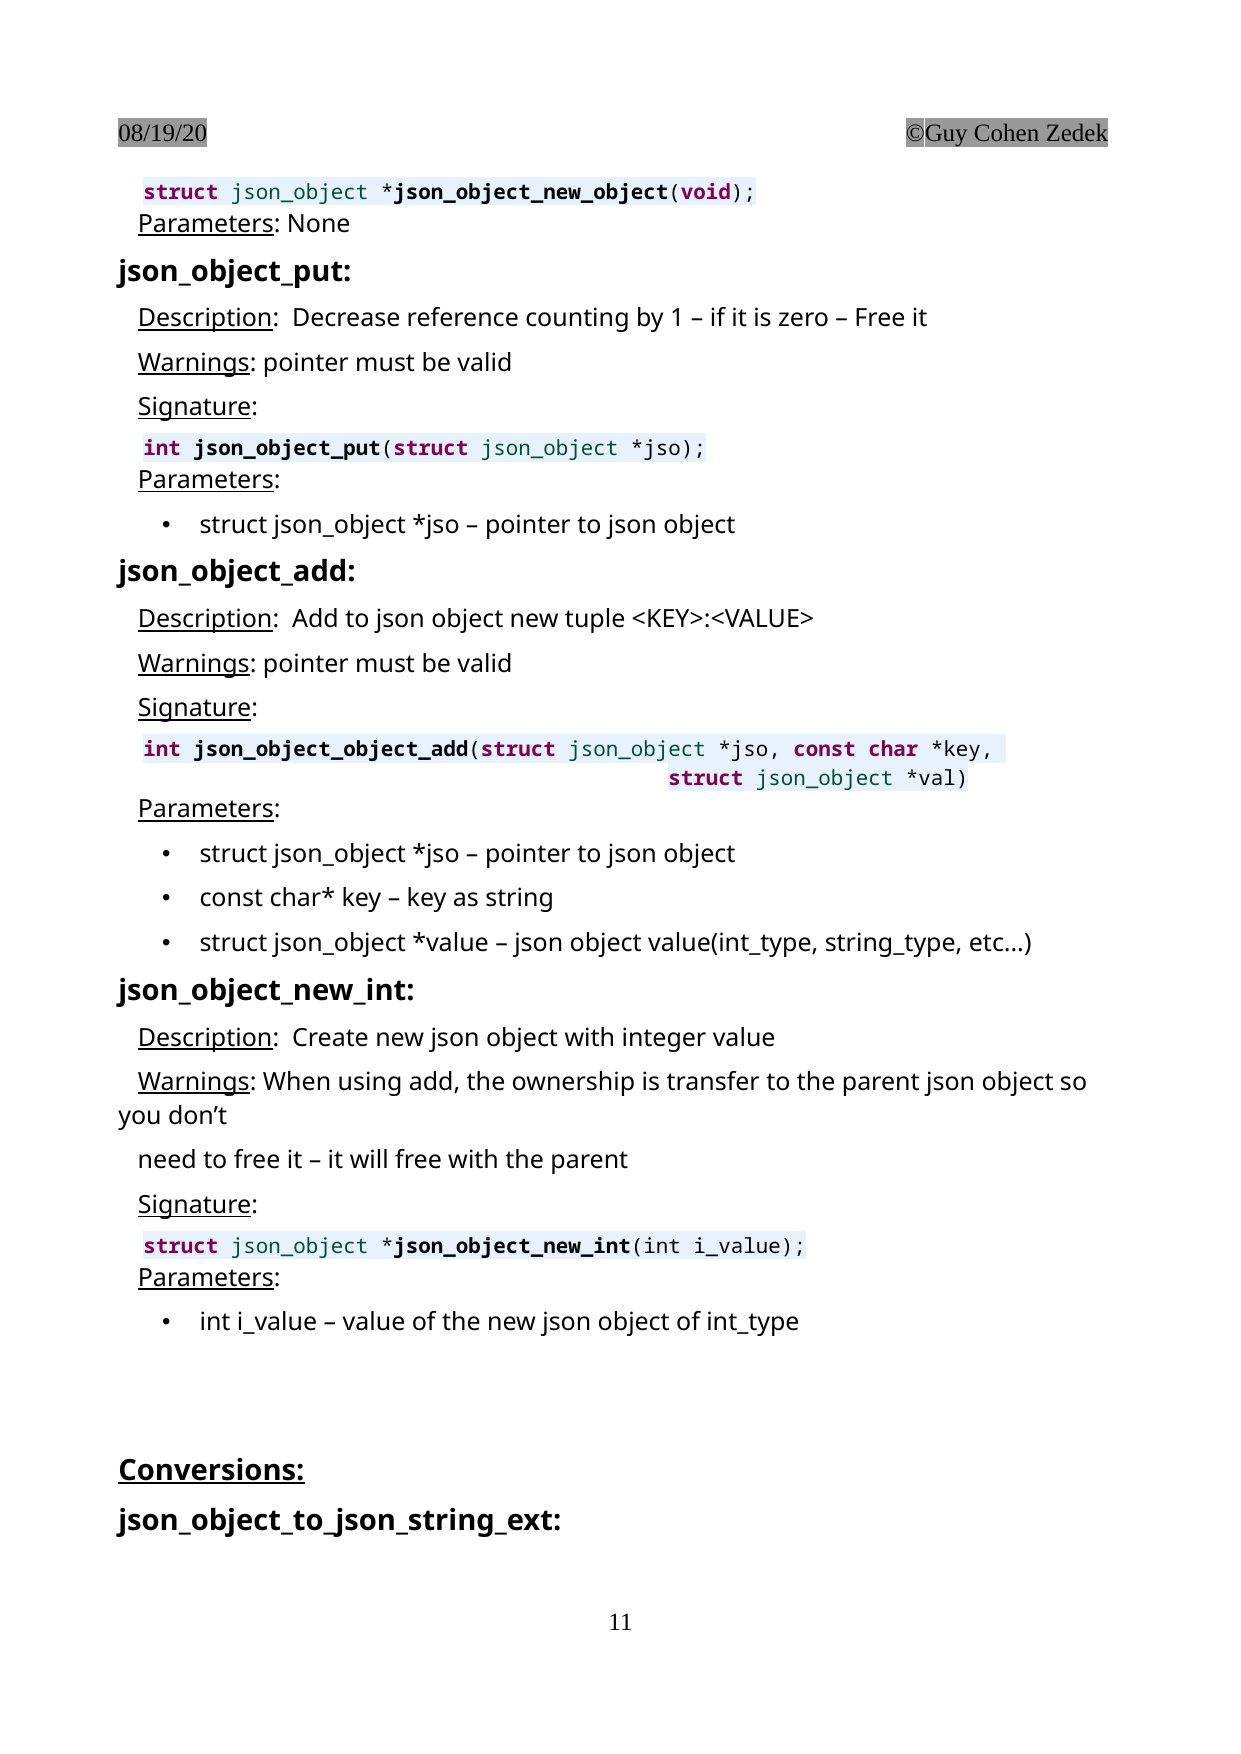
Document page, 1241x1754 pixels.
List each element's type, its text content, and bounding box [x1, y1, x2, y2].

list int i_value – value of the new json object of int_type [162, 1304, 1122, 1338]
text Warnings: pointer must be valid [118, 645, 1122, 679]
text Description: Create new json object with integer value [118, 1019, 1122, 1053]
text json_object_add: [118, 551, 1122, 590]
text Description: Decrease reference counting by 1 – if it is zero – Free it [118, 300, 1122, 334]
text Parameters: [118, 791, 1122, 825]
text json_object_put: [118, 250, 1122, 289]
text Description: Add to json object new tuple <KEY>:<VALUE> [118, 601, 1122, 635]
text int json_object_object_add(struct json_object *jso, const char *key, [118, 734, 1122, 763]
text struct json_object *json_object_new_object(void); [118, 177, 1122, 205]
list struct json_object *value – json object value(int_type, string_type, etc...) [162, 924, 1122, 959]
text Signature: [118, 1187, 1122, 1221]
text Warnings: When using add, the ownership is transfer to the parent json object so you don’t [118, 1064, 1122, 1132]
text Conversions: [118, 1449, 1122, 1488]
text Signature: [118, 690, 1122, 724]
text json_object_to_json_string_ext: [118, 1499, 1122, 1538]
text Parameters: [118, 1259, 1122, 1294]
text Parameters: None [118, 205, 1122, 239]
text Signature: [118, 389, 1122, 423]
list struct json_object *jso – pointer to json object [162, 836, 1122, 870]
text int json_object_put(struct json_object *jso); [118, 433, 1122, 462]
text struct json_object *val) [118, 763, 1122, 791]
list struct json_object *jso – pointer to json object [162, 506, 1122, 540]
text need to free it – it will free with the parent [118, 1142, 1122, 1176]
list const char* key – key as string [162, 880, 1122, 914]
text Warnings: pointer must be valid [118, 344, 1122, 378]
text json_object_new_int: [118, 969, 1122, 1009]
text struct json_object *json_object_new_int(int i_value); [118, 1231, 1122, 1259]
text Parameters: [118, 462, 1122, 496]
